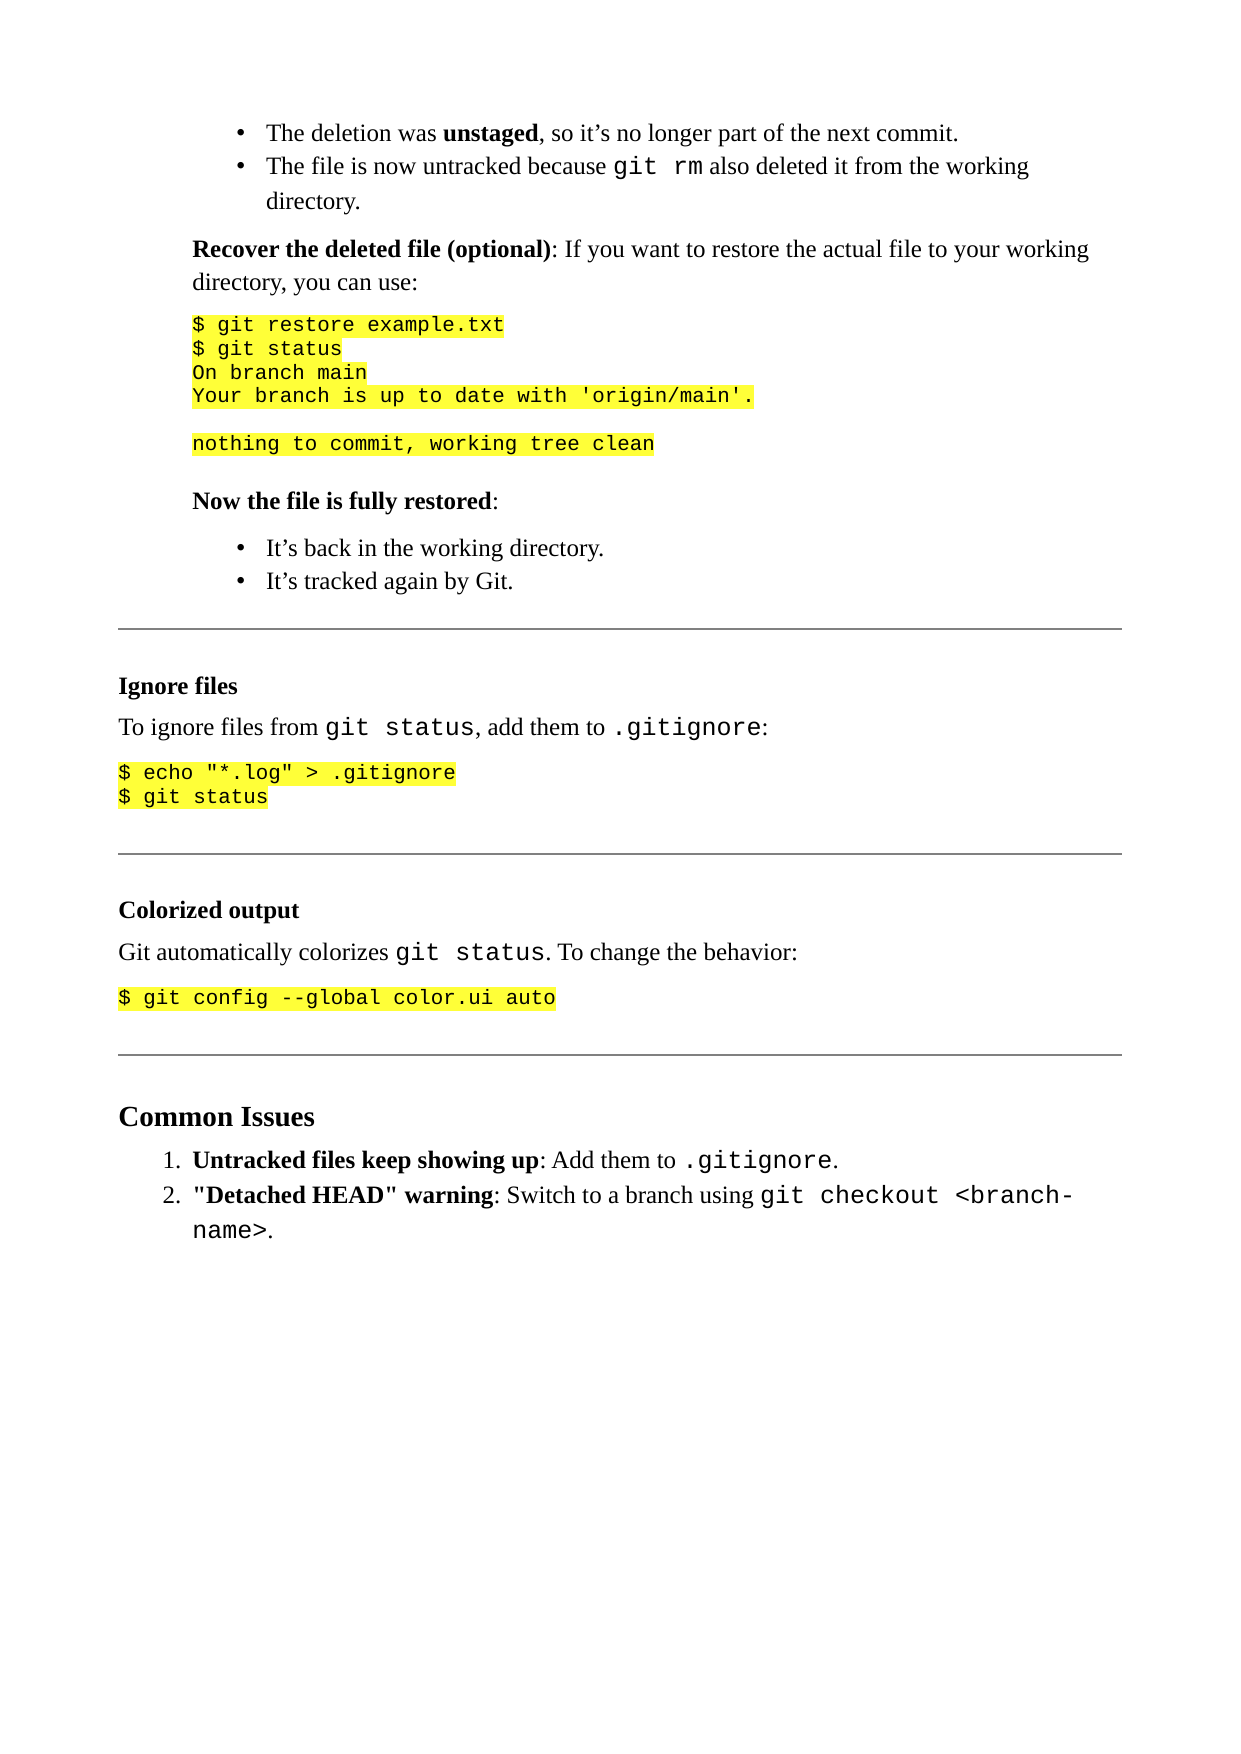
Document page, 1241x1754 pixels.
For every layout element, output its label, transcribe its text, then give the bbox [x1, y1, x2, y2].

list Your branch is up to date with 'origin/main'. [162, 385, 1122, 409]
list "Detached HEAD" warning: Switch to a branch using git checkout <branch-name>. [162, 1180, 1122, 1246]
list nothing to commit, working tree clean [162, 433, 1122, 456]
list Now the file is fully restored: [162, 486, 1122, 514]
list Recover the deleted file (optional): If you want to restore the actual file to your working directory, you can use: [162, 234, 1122, 296]
list It’s back in the working directory. [236, 533, 1122, 562]
list On branch main [162, 362, 1122, 385]
list The file is now untracked because git rm also deleted it from the working directory. [236, 151, 1122, 215]
list Untracked files keep showing up: Add them to .gitignore. [162, 1145, 1122, 1176]
text Git automatically colorizes git status. To change the behavior: [118, 937, 1122, 968]
text $ git status [118, 786, 1122, 809]
text $ git config --global color.ui auto [118, 987, 1122, 1011]
subtitle Common Issues [118, 1099, 1122, 1132]
subtitle Colorized output [118, 896, 1122, 924]
list $ git status [162, 338, 1122, 362]
list The deletion was unstaged, so it’s no longer part of the next commit. [236, 118, 1122, 147]
list It’s tracked again by Git. [236, 566, 1122, 595]
subtitle Ignore files [118, 671, 1122, 699]
list $ git restore example.txt [162, 314, 1122, 338]
text To ignore files from git status, add them to .gitignore: [118, 712, 1122, 743]
text $ echo "*.log" > .gitignore [118, 762, 1122, 786]
